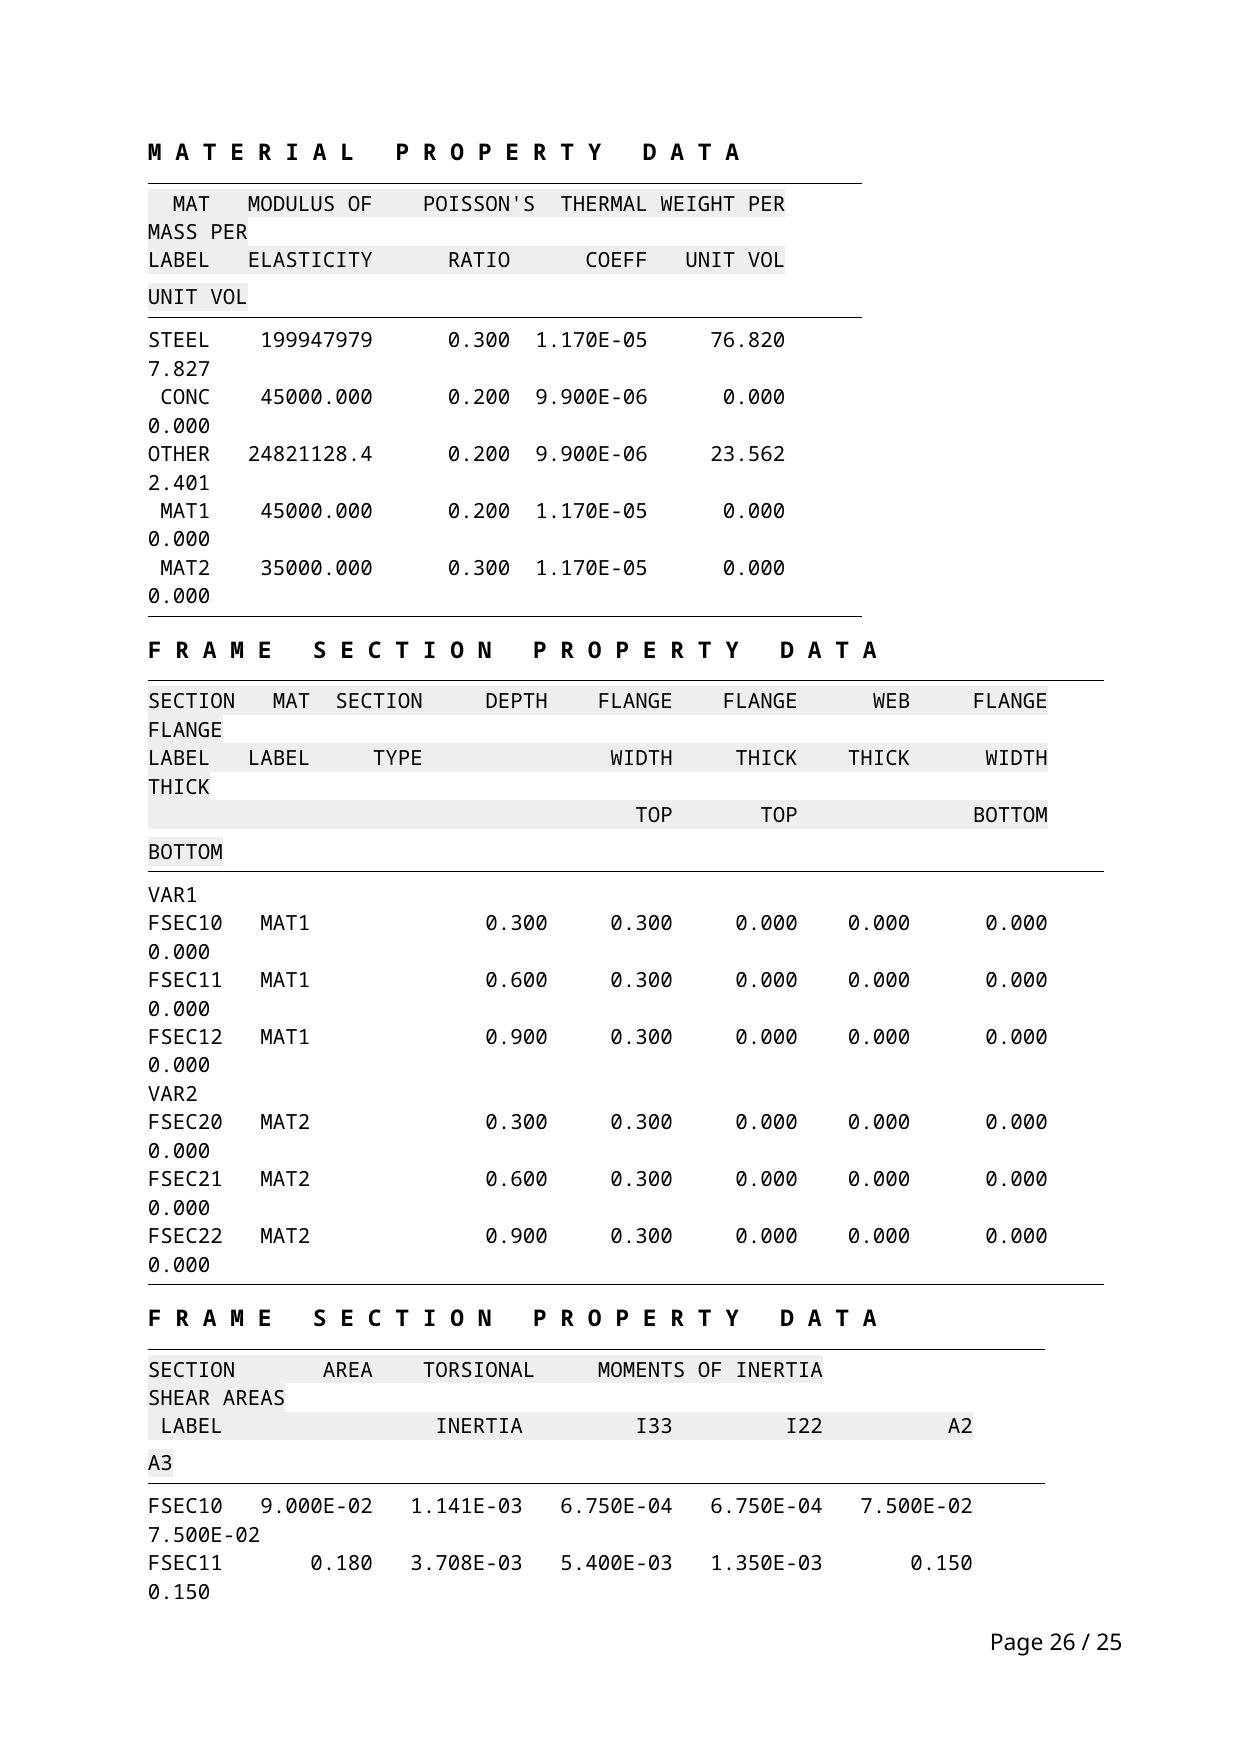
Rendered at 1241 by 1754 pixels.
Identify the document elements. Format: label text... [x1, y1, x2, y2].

text SECTION AREA TORSIONAL MOMENTS OF INERTIA SHEAR AREAS [148, 1350, 1045, 1412]
text VAR2 [148, 1079, 1104, 1107]
text FSEC10 MAT1 0.300 0.300 0.000 0.000 0.000 0.000 [148, 908, 1104, 965]
text LABEL LABEL TYPE WIDTH THICK THICK WIDTH THICK [148, 743, 1104, 800]
text M A T E R I A L P R O P E R T Y D A T A [148, 136, 1122, 167]
text MAT1 45000.000 0.200 1.170E-05 0.000 0.000 [148, 496, 862, 553]
text CONC 45000.000 0.200 9.900E-06 0.000 0.000 [148, 382, 862, 439]
text FSEC11 0.180 3.708E-03 5.400E-03 1.350E-03 0.150 0.150 [148, 1548, 1045, 1605]
text FSEC21 MAT2 0.600 0.300 0.000 0.000 0.000 0.000 [148, 1164, 1104, 1221]
text LABEL INERTIA I33 I22 A2 A3 [148, 1412, 1045, 1483]
text STEEL 199947979 0.300 1.170E-05 76.820 7.827 [148, 325, 862, 382]
text MAT2 35000.000 0.300 1.170E-05 0.000 0.000 [148, 553, 862, 616]
text FSEC20 MAT2 0.300 0.300 0.000 0.000 0.000 0.000 [148, 1107, 1104, 1164]
text F R A M E S E C T I O N P R O P E R T Y D A T A [148, 1302, 1122, 1333]
text FSEC12 MAT1 0.900 0.300 0.000 0.000 0.000 0.000 [148, 1022, 1104, 1079]
text FSEC10 9.000E-02 1.141E-03 6.750E-04 6.750E-04 7.500E-02 7.500E-02 [148, 1491, 1045, 1548]
text SECTION MAT SECTION DEPTH FLANGE FLANGE WEB FLANGE FLANGE [148, 681, 1104, 743]
text OTHER 24821128.4 0.200 9.900E-06 23.562 2.401 [148, 439, 862, 496]
text FSEC22 MAT2 0.900 0.300 0.000 0.000 0.000 0.000 [148, 1221, 1104, 1284]
text MAT MODULUS OF POISSON'S THERMAL WEIGHT PER MASS PER [148, 184, 862, 246]
text LABEL ELASTICITY RATIO COEFF UNIT VOL UNIT VOL [148, 246, 862, 317]
text VAR1 [148, 880, 1104, 908]
text F R A M E S E C T I O N P R O P E R T Y D A T A [148, 633, 1122, 665]
text FSEC11 MAT1 0.600 0.300 0.000 0.000 0.000 0.000 [148, 965, 1104, 1022]
text TOP TOP BOTTOM BOTTOM [148, 800, 1104, 871]
